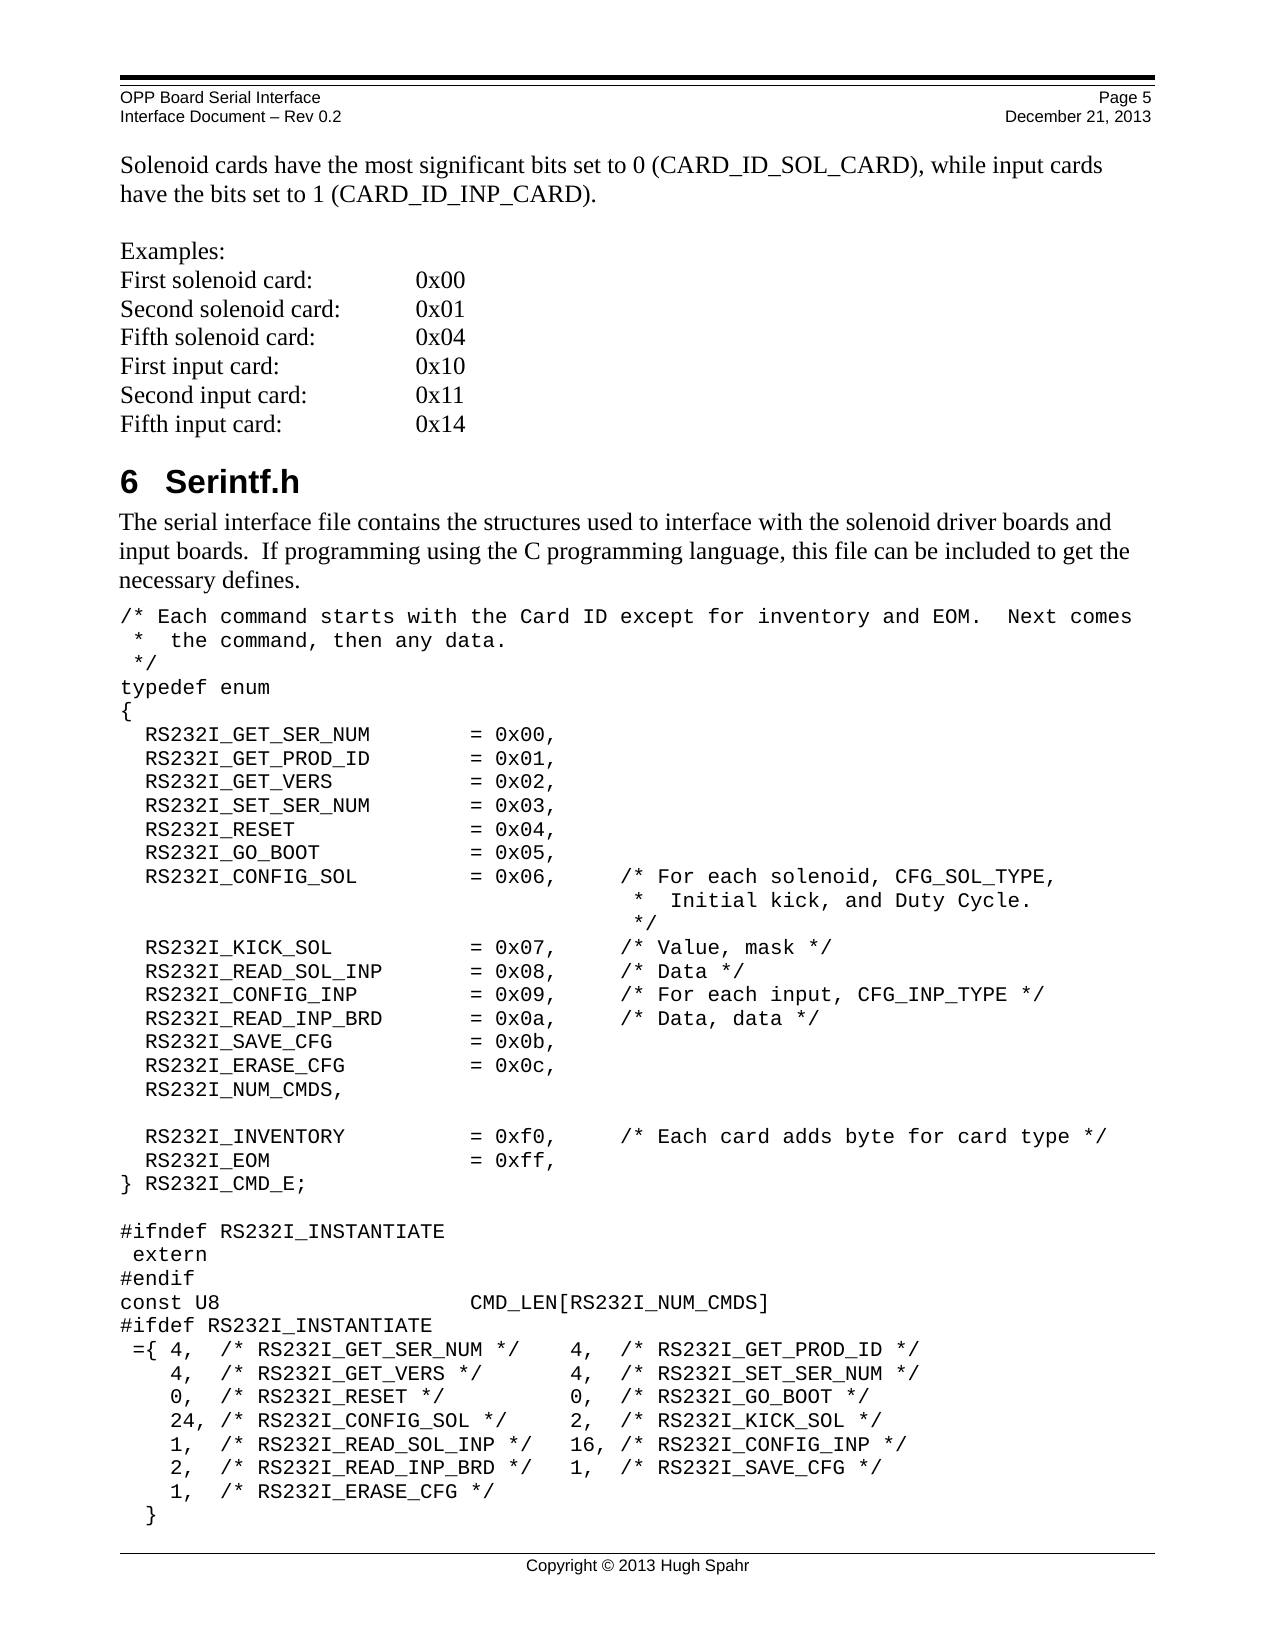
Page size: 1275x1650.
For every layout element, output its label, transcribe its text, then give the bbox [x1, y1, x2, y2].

text RS232I_READ_SOL_INP = 0x08, /* Data */ [120, 961, 1155, 984]
text 0, /* RS232I_RESET */ 0, /* RS232I_GO_BOOT */ [120, 1386, 1155, 1410]
text Solenoid cards have the most significant bits set to 0 (CARD_ID_SOL_CARD), while input cards have the bits set to 1 (CARD_ID_INP_CARD). [120, 150, 1155, 207]
text #endif [120, 1268, 1155, 1292]
text RS232I_GET_PROD_ID = 0x01, [120, 748, 1155, 771]
text */ [120, 913, 1155, 937]
text 2, /* RS232I_READ_INP_BRD */ 1, /* RS232I_SAVE_CFG */ [120, 1457, 1155, 1481]
text */ [120, 653, 1155, 677]
text * the command, then any data. [120, 629, 1155, 653]
text The serial interface file contains the structures used to interface with the solenoid driver boards and input boards. If programming using the C programming language, this file can be included to get the necessary defines. [118, 507, 1155, 593]
text Fifth solenoid card: 0x04 [120, 322, 1155, 351]
text 1, /* RS232I_READ_SOL_INP */ 16, /* RS232I_CONFIG_INP */ [120, 1433, 1155, 1457]
text First input card: 0x10 [120, 351, 1155, 380]
text RS232I_GO_BOOT = 0x05, [120, 842, 1155, 866]
text RS232I_GET_SER_NUM = 0x00, [120, 724, 1155, 748]
text * Initial kick, and Duty Cycle. [120, 890, 1155, 913]
text const U8 CMD_LEN[RS232I_NUM_CMDS] [120, 1292, 1155, 1315]
text RS232I_INVENTORY = 0xf0, /* Each card adds byte for card type */ [120, 1126, 1155, 1150]
text RS232I_SET_SER_NUM = 0x03, [120, 795, 1155, 819]
text Examples: [120, 236, 1155, 265]
text First solenoid card: 0x00 [120, 265, 1155, 294]
text Second input card: 0x11 [120, 380, 1155, 409]
subtitle Serintf.h [120, 462, 1155, 501]
text /* Each command starts with the Card ID except for inventory and EOM. Next comes [120, 606, 1155, 629]
text RS232I_READ_INP_BRD = 0x0a, /* Data, data */ [120, 1008, 1155, 1032]
text RS232I_CONFIG_INP = 0x09, /* For each input, CFG_INP_TYPE */ [120, 984, 1155, 1008]
text typedef enum [120, 677, 1155, 701]
text Fifth input card: 0x14 [120, 409, 1155, 437]
text RS232I_GET_VERS = 0x02, [120, 771, 1155, 795]
text #ifdef RS232I_INSTANTIATE [120, 1315, 1155, 1339]
text { [120, 701, 1155, 724]
text } [120, 1504, 1155, 1528]
text Second solenoid card: 0x01 [120, 294, 1155, 322]
text } RS232I_CMD_E; [120, 1173, 1155, 1197]
text RS232I_EOM = 0xff, [120, 1150, 1155, 1173]
text RS232I_NUM_CMDS, [120, 1079, 1155, 1102]
text RS232I_KICK_SOL = 0x07, /* Value, mask */ [120, 937, 1155, 961]
text RS232I_SAVE_CFG = 0x0b, [120, 1032, 1155, 1055]
text RS232I_ERASE_CFG = 0x0c, [120, 1055, 1155, 1079]
text #ifndef RS232I_INSTANTIATE [120, 1221, 1155, 1244]
text 4, /* RS232I_GET_VERS */ 4, /* RS232I_SET_SER_NUM */ [120, 1363, 1155, 1386]
text ={ 4, /* RS232I_GET_SER_NUM */ 4, /* RS232I_GET_PROD_ID */ [120, 1339, 1155, 1363]
text 1, /* RS232I_ERASE_CFG */ [120, 1481, 1155, 1504]
text RS232I_CONFIG_SOL = 0x06, /* For each solenoid, CFG_SOL_TYPE, [120, 866, 1155, 890]
text 24, /* RS232I_CONFIG_SOL */ 2, /* RS232I_KICK_SOL */ [120, 1410, 1155, 1433]
text RS232I_RESET = 0x04, [120, 819, 1155, 842]
text extern [120, 1244, 1155, 1268]
